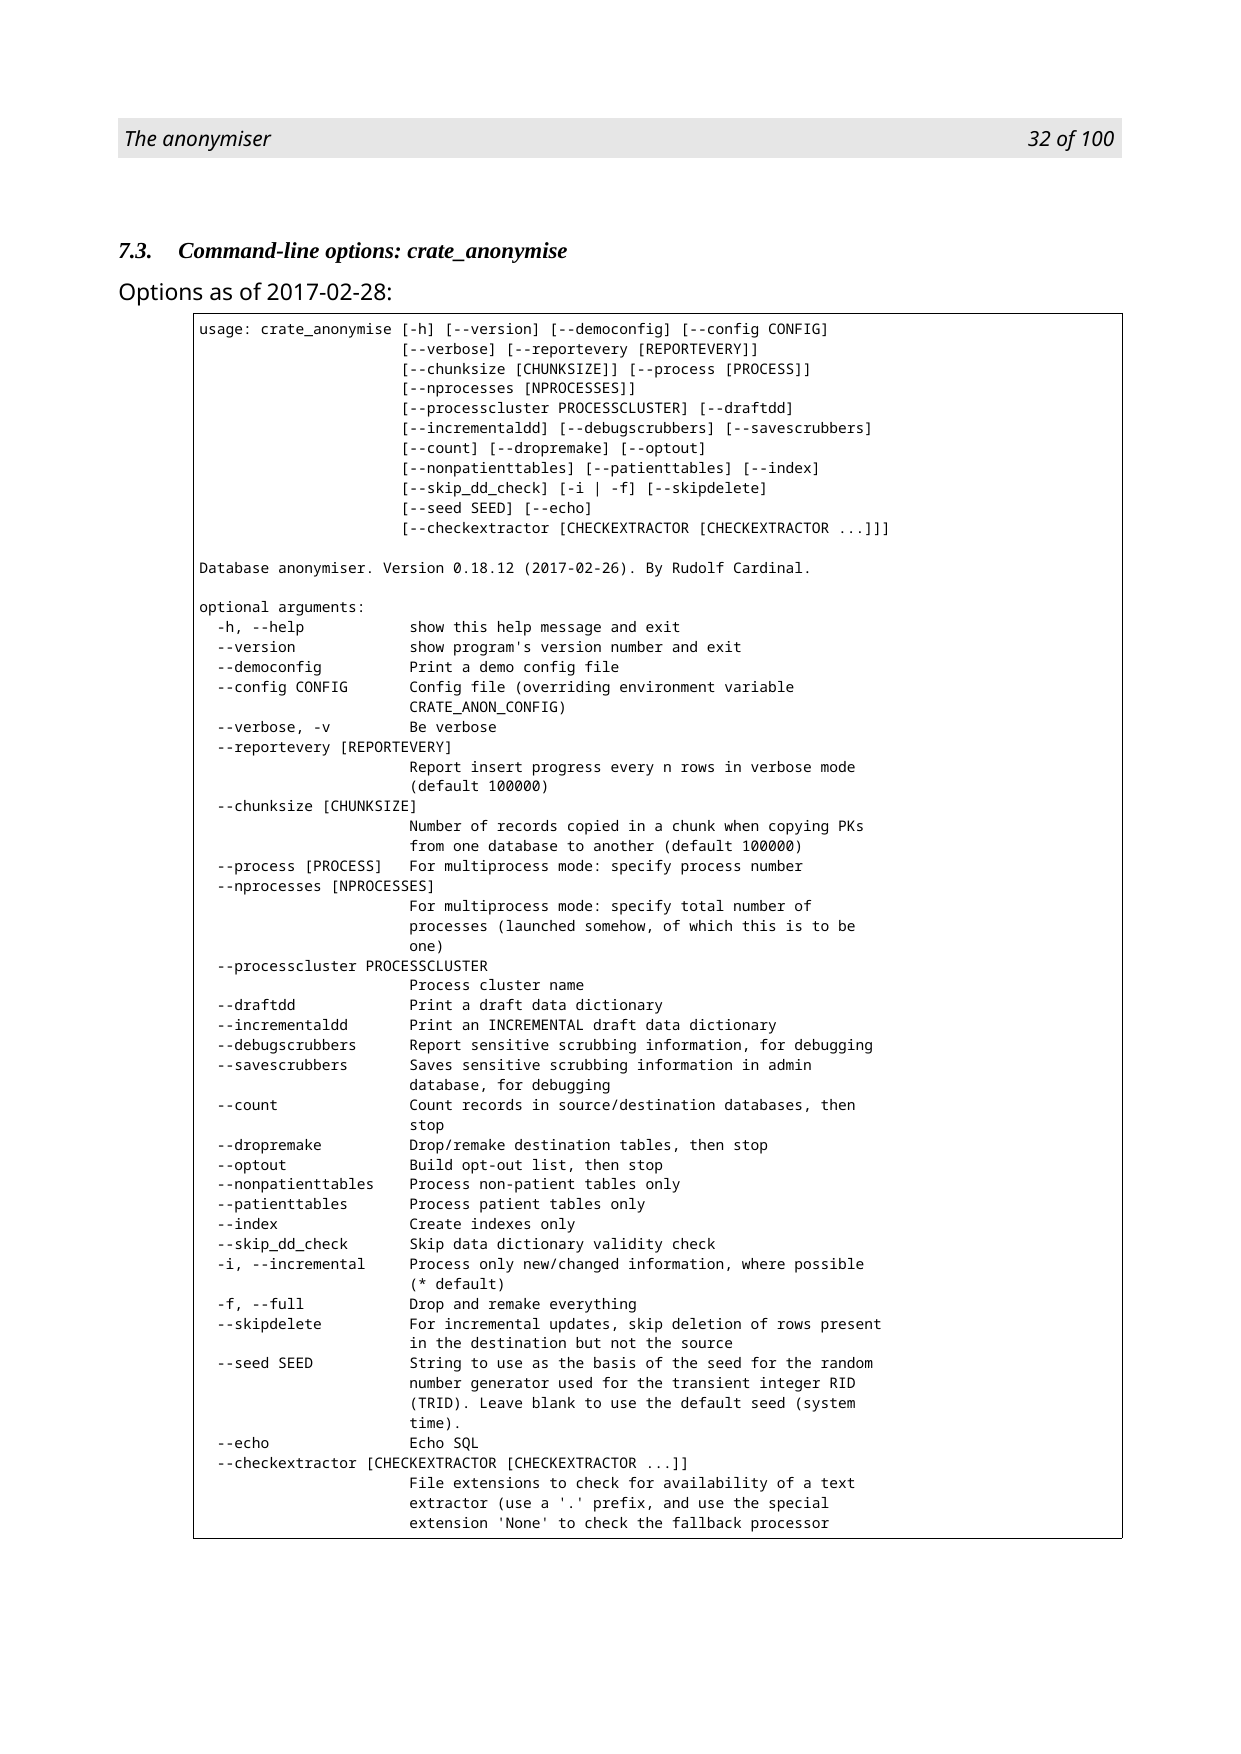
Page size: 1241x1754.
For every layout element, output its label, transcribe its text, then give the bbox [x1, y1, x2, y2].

table_header usage: crate_anonymise [-h] [--version] [--democonfig] [--config CONFIG] [--verbose] [--reportevery [REPORTEVERY]] [--chunksize [CHUNKSIZE]] [--process [PROCESS]] [--nprocesses [NPROCESSES]] [--processcluster PROCESSCLUSTER] [--draftdd] [--incrementaldd] [--debugscrubbers] [--savescrubbers] [--count] [--dropremake] [--optout] [--nonpatienttables] [--patienttables] [--index] [--skip_dd_check] [-i | -f] [--skipdelete] [--seed SEED] [--echo] [--checkextractor [CHECKEXTRACTOR [CHECKEXTRACTOR ...]]] Database anonymiser. Version 0.18.12 (2017-02-26). By Rudolf Cardinal. optional arguments: -h, --help show this help message and exit --version show program's version number and exit --democonfig Print a demo config file --config CONFIG Config file (overriding environment variable CRATE_ANON_CONFIG) --verbose, -v Be verbose --reportevery [REPORTEVERY] Report insert progress every n rows in verbose mode (default 100000) --chunksize [CHUNKSIZE] Number of records copied in a chunk when copying PKs from one database to another (default 100000) --process [PROCESS] For multiprocess mode: specify process number --nprocesses [NPROCESSES] For multiprocess mode: specify total number of processes (launched somehow, of which this is to be one) --processcluster PROCESSCLUSTER Process cluster name --draftdd Print a draft data dictionary --incrementaldd Print an INCREMENTAL draft data dictionary --debugscrubbers Report sensitive scrubbing information, for debugging --savescrubbers Saves sensitive scrubbing information in admin database, for debugging --count Count records in source/destination databases, then stop --dropremake Drop/remake destination tables, then stop --optout Build opt-out list, then stop --nonpatienttables Process non-patient tables only --patienttables Process patient tables only --index Create indexes only --skip_dd_check Skip data dictionary validity check -i, --incremental Process only new/changed information, where possible (* default) -f, --full Drop and remake everything --skipdelete For incremental updates, skip deletion of rows present in the destination but not the source --seed SEED String to use as the basis of the seed for the random number generator used for the transient integer RID (TRID). Leave blank to use the default seed (system time). --echo Echo SQL --checkextractor [CHECKEXTRACTOR [CHECKEXTRACTOR ...]] File extensions to check for availability of a text extractor (use a '.' prefix, and use the special extension 'None' to check the fallback processor [194, 314, 1122, 1538]
subtitle Command-line options: crate_anonymise [118, 237, 1122, 263]
text Options as of 2017-02-28: [118, 276, 1122, 307]
